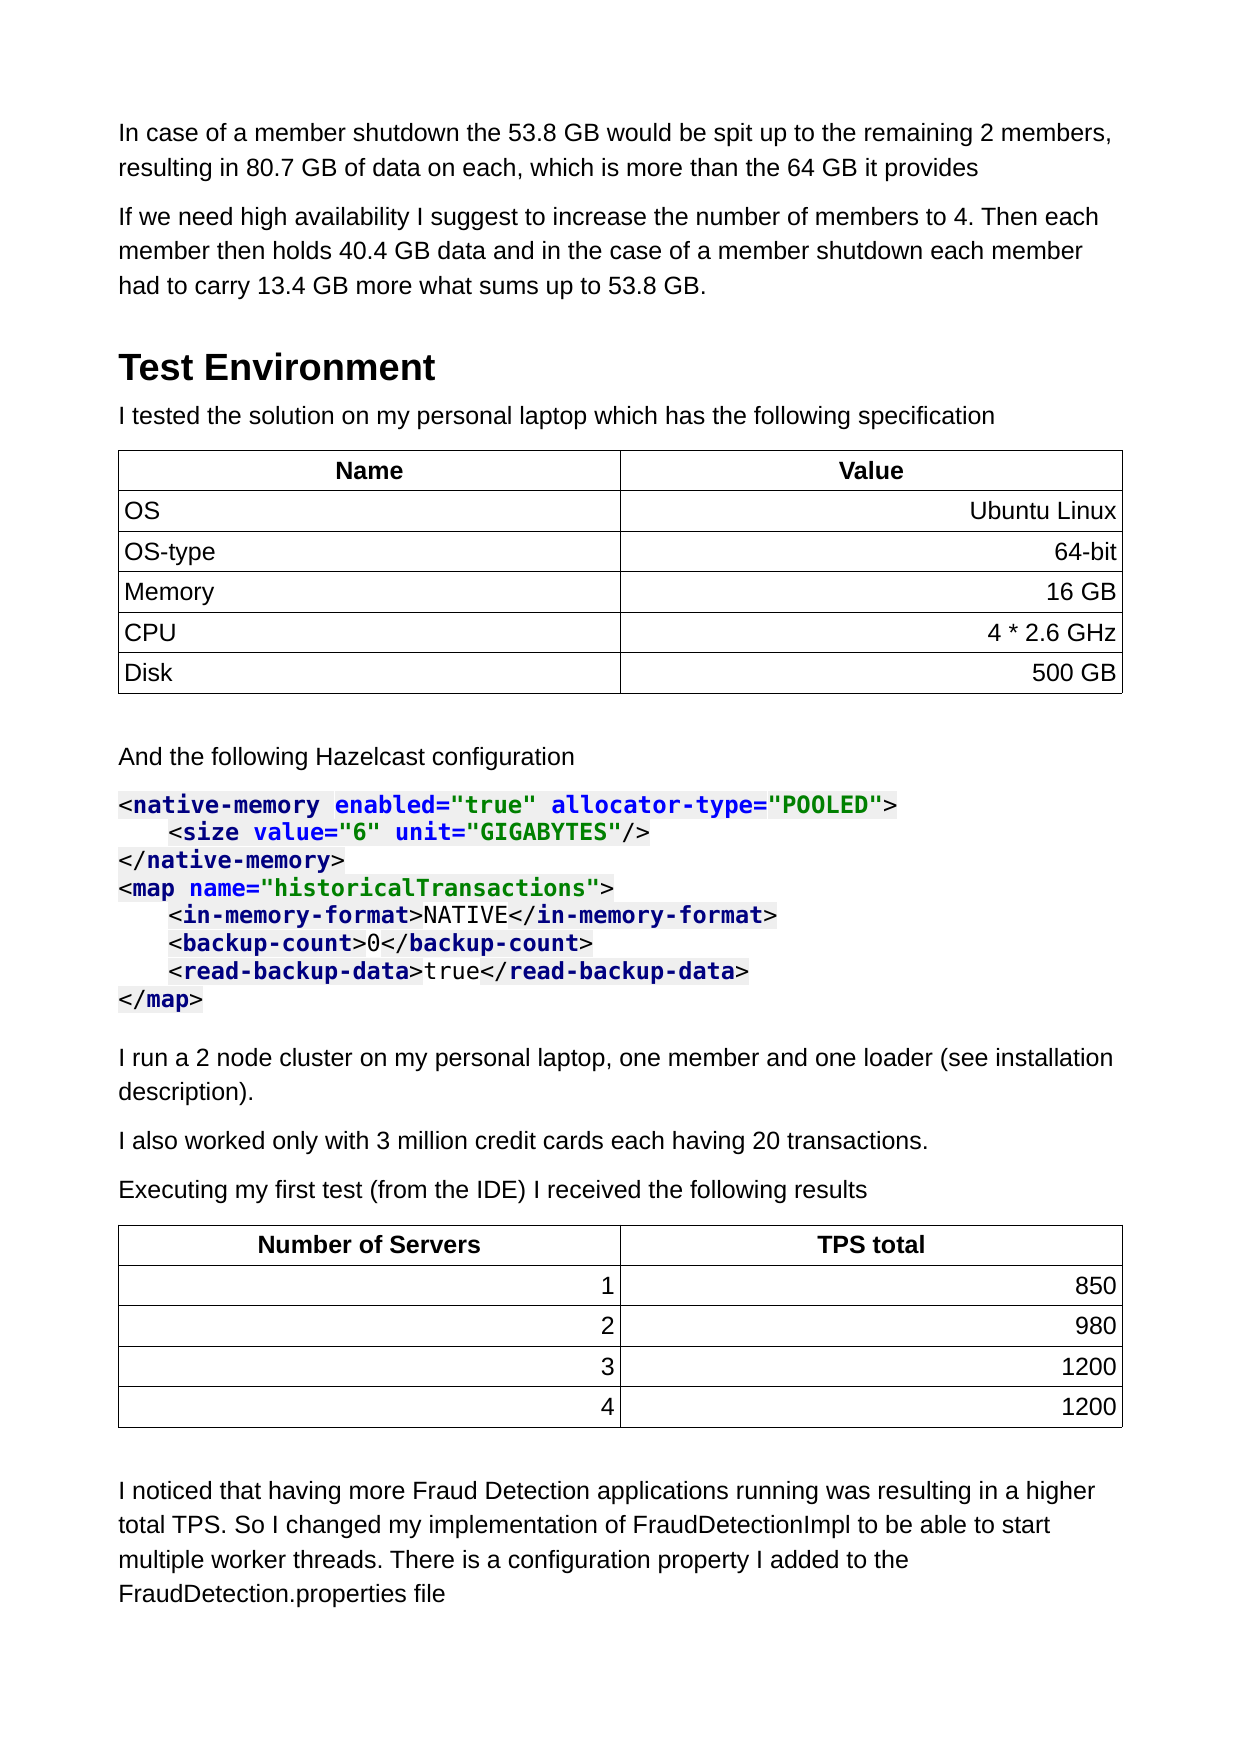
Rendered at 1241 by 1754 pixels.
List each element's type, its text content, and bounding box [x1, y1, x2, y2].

text <backup-count>0</backup-count> [118, 930, 1122, 958]
text And the following Hazelcast configuration [118, 742, 1122, 770]
table_cell 980 [621, 1306, 1122, 1346]
text </native-memory> [118, 847, 1122, 874]
text <read-backup-data>true</read-backup-data> [118, 958, 1122, 986]
table_cell Ubuntu Linux [621, 491, 1122, 531]
text <native-memory enabled="true" allocator-type="POOLED"> [118, 791, 1122, 819]
table_cell 3 [119, 1347, 620, 1386]
text In case of a member shutdown the 53.8 GB would be spit up to the remaining 2 members, resulting in 80.7 GB of data on each, which is more than the 64 GB it provides [118, 118, 1122, 181]
table_cell Memory [119, 572, 620, 612]
subtitle Test Environment [118, 345, 1122, 388]
text If we need high availability I suggest to increase the number of members to 4. Then each member then holds 40.4 GB data and in the case of a member shutdown each member had to carry 13.4 GB more what sums up to 53.8 GB. [118, 202, 1122, 299]
table_header Number of Servers [119, 1226, 620, 1265]
table_cell 1 [119, 1266, 620, 1305]
table_cell 2 [119, 1306, 620, 1346]
table_cell Disk [119, 653, 620, 692]
table_cell 4 [119, 1387, 620, 1427]
table_cell 1200 [621, 1347, 1122, 1386]
table_cell 500 GB [621, 653, 1122, 692]
text <size value="6" unit="GIGABYTES"/> [118, 819, 1122, 847]
table_header Value [621, 451, 1122, 490]
table_cell OS-type [119, 532, 620, 571]
table_header Name [119, 451, 620, 490]
table_cell 4 * 2.6 GHz [621, 613, 1122, 652]
table_header TPS total [621, 1226, 1122, 1265]
text </map> [118, 986, 1122, 1013]
text I also worked only with 3 million credit cards each having 20 transactions. [118, 1126, 1122, 1155]
table_cell 64-bit [621, 532, 1122, 571]
table_cell 850 [621, 1266, 1122, 1305]
table_cell CPU [119, 613, 620, 652]
text <in-memory-format>NATIVE</in-memory-format> [118, 902, 1122, 930]
table_cell 16 GB [621, 572, 1122, 612]
text I tested the solution on my personal laptop which has the following specification [118, 401, 1122, 429]
text <map name="historicalTransactions"> [118, 874, 1122, 902]
table_cell OS [119, 491, 620, 531]
text I run a 2 node cluster on my personal laptop, one member and one loader (see installation description). [118, 1043, 1122, 1106]
table_cell 1200 [621, 1387, 1122, 1427]
text I noticed that having more Fraud Detection applications running was resulting in a higher total TPS. So I changed my implementation of FraudDetectionImpl to be able to start multiple worker threads. There is a configuration property I added to the FraudDetection.properties file [118, 1476, 1122, 1608]
text Executing my first test (from the IDE) I received the following results [118, 1175, 1122, 1204]
